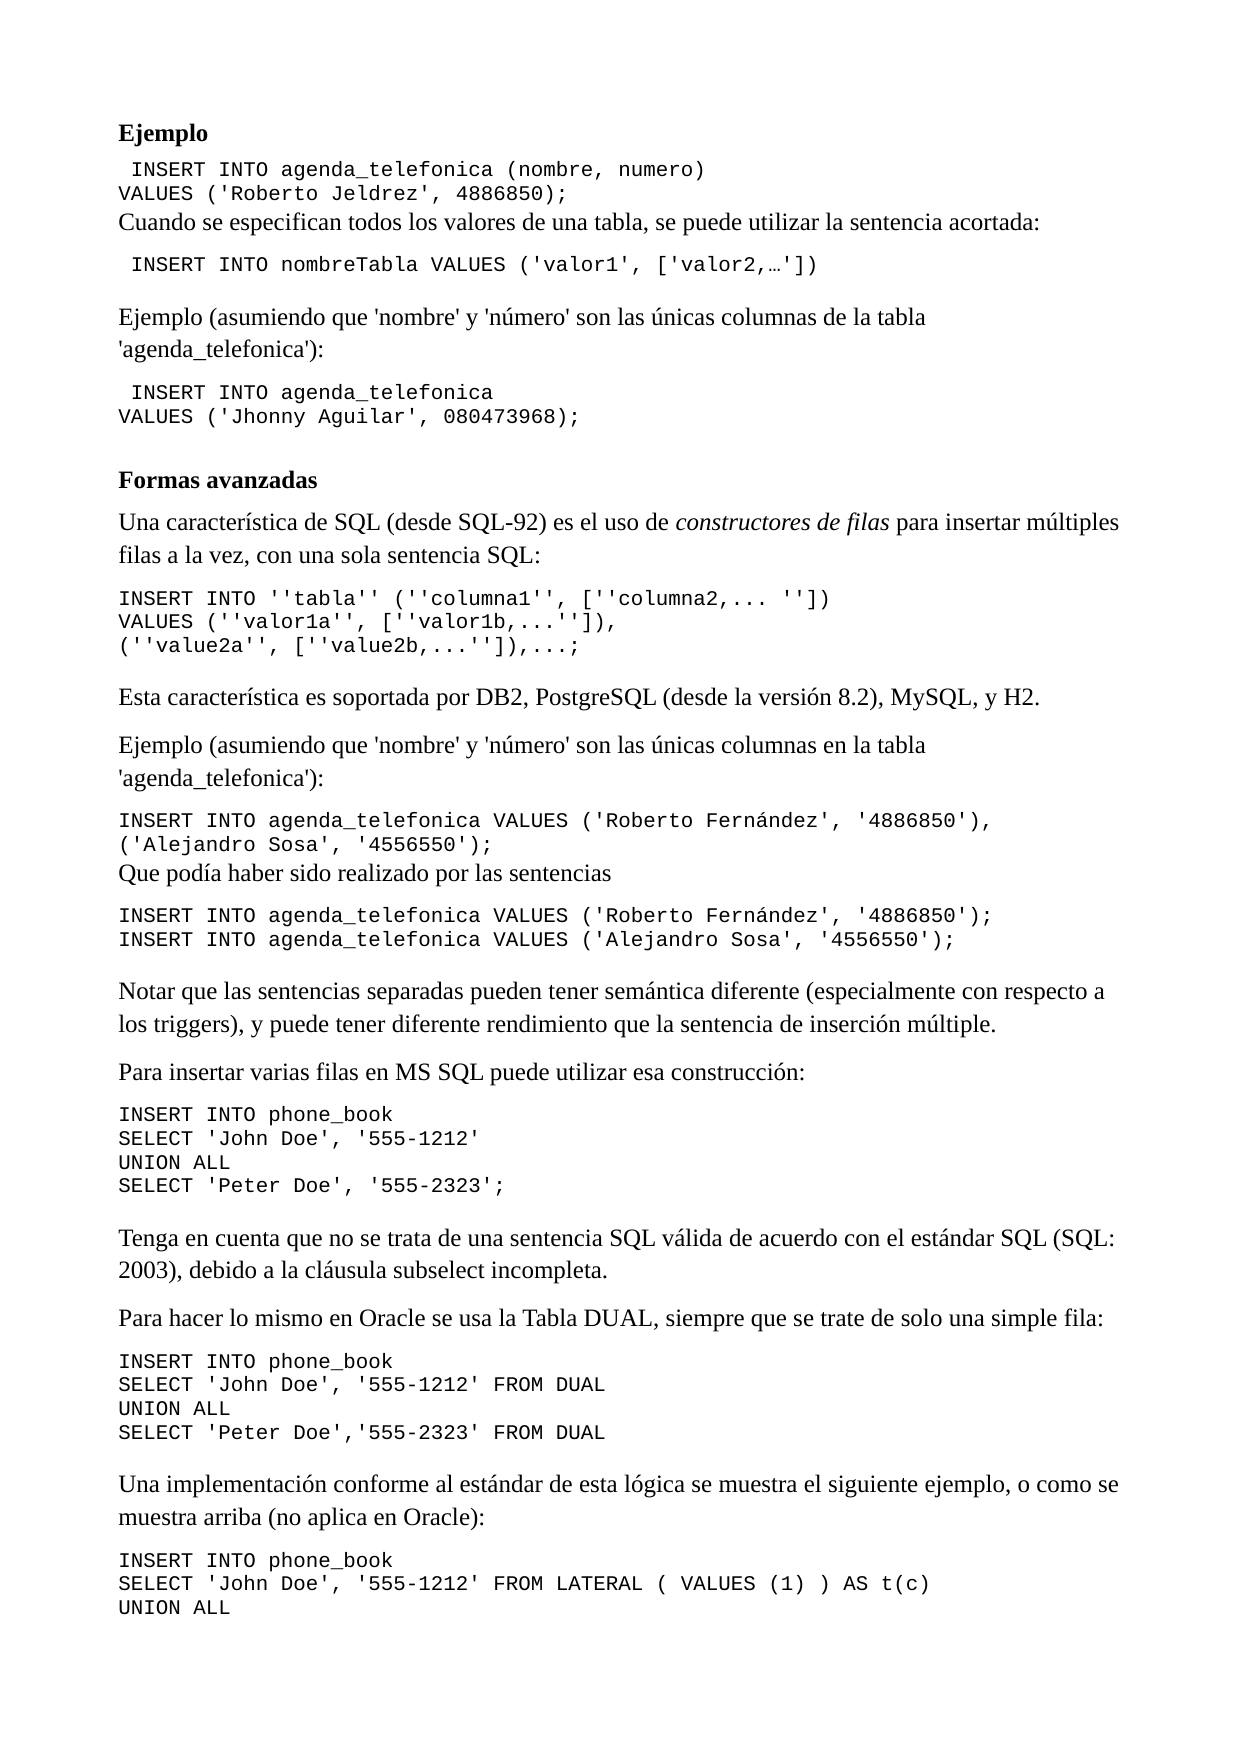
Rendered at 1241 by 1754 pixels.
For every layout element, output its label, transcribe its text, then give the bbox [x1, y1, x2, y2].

text Cuando se especifican todos los valores de una tabla, se puede utilizar la sentencia acortada: [118, 207, 1122, 235]
text SELECT 'Peter Doe', '555-2323'; [118, 1175, 1122, 1199]
text Notar que las sentencias separadas pueden tener semántica diferente (especialmente con respecto a los triggers), y puede tener diferente rendimiento que la sentencia de inserción múltiple. [118, 976, 1122, 1038]
text INSERT INTO phone_book [118, 1104, 1122, 1128]
text INSERT INTO nombreTabla VALUES ('valor1', ['valor2,…']) [118, 254, 1122, 278]
text VALUES (''valor1a'', [''valor1b,...'']), [118, 611, 1122, 635]
text (''value2a'', [''value2b,...'']),...; [118, 635, 1122, 658]
text Esta característica es soportada por DB2, PostgreSQL (desde la versión 8.2), MySQL, y H2. [118, 682, 1122, 711]
subtitle Ejemplo [118, 118, 1122, 147]
text UNION ALL [118, 1152, 1122, 1175]
text Una implementación conforme al estándar de esta lógica se muestra el siguiente ejemplo, o como se muestra arriba (no aplica en Oracle): [118, 1469, 1122, 1531]
text Que podía haber sido realizado por las sentencias [118, 858, 1122, 886]
text SELECT 'John Doe', '555-1212' [118, 1128, 1122, 1152]
text INSERT INTO agenda_telefonica [118, 382, 1122, 406]
text INSERT INTO phone_book [118, 1351, 1122, 1374]
text UNION ALL [118, 1597, 1122, 1621]
text INSERT INTO agenda_telefonica VALUES ('Alejandro Sosa', '4556550'); [118, 929, 1122, 952]
text Ejemplo (asumiendo que 'nombre' y 'número' son las únicas columnas de la tabla 'agenda_telefonica'): [118, 302, 1122, 363]
text SELECT 'John Doe', '555-1212' FROM DUAL [118, 1374, 1122, 1398]
text VALUES ('Jhonny Aguilar', 080473968); [118, 406, 1122, 429]
subtitle Formas avanzadas [118, 466, 1122, 494]
text INSERT INTO agenda_telefonica VALUES ('Roberto Fernández', '4886850'), ('Alejandro Sosa', '4556550'); [118, 810, 1122, 858]
text VALUES ('Roberto Jeldrez', 4886850); [118, 183, 1122, 207]
text INSERT INTO ''tabla'' (''columna1'', [''columna2,... '']) [118, 587, 1122, 611]
text INSERT INTO agenda_telefonica (nombre, numero) [118, 159, 1122, 183]
text Para hacer lo mismo en Oracle se usa la Tabla DUAL, siempre que se trate de solo una simple fila: [118, 1303, 1122, 1332]
text Una característica de SQL (desde SQL-92) es el uso de constructores de filas para insertar múltiples filas a la vez, con una sola sentencia SQL: [118, 507, 1122, 569]
text Ejemplo (asumiendo que 'nombre' y 'número' son las únicas columnas en la tabla 'agenda_telefonica'): [118, 730, 1122, 791]
text INSERT INTO phone_book [118, 1550, 1122, 1573]
text UNION ALL [118, 1398, 1122, 1422]
text SELECT 'John Doe', '555-1212' FROM LATERAL ( VALUES (1) ) AS t(c) [118, 1573, 1122, 1597]
text INSERT INTO agenda_telefonica VALUES ('Roberto Fernández', '4886850'); [118, 905, 1122, 929]
text SELECT 'Peter Doe','555-2323' FROM DUAL [118, 1422, 1122, 1445]
text Tenga en cuenta que no se trata de una sentencia SQL válida de acuerdo con el estándar SQL (SQL: 2003), debido a la cláusula subselect incompleta. [118, 1223, 1122, 1284]
text Para insertar varias filas en MS SQL puede utilizar esa construcción: [118, 1057, 1122, 1086]
